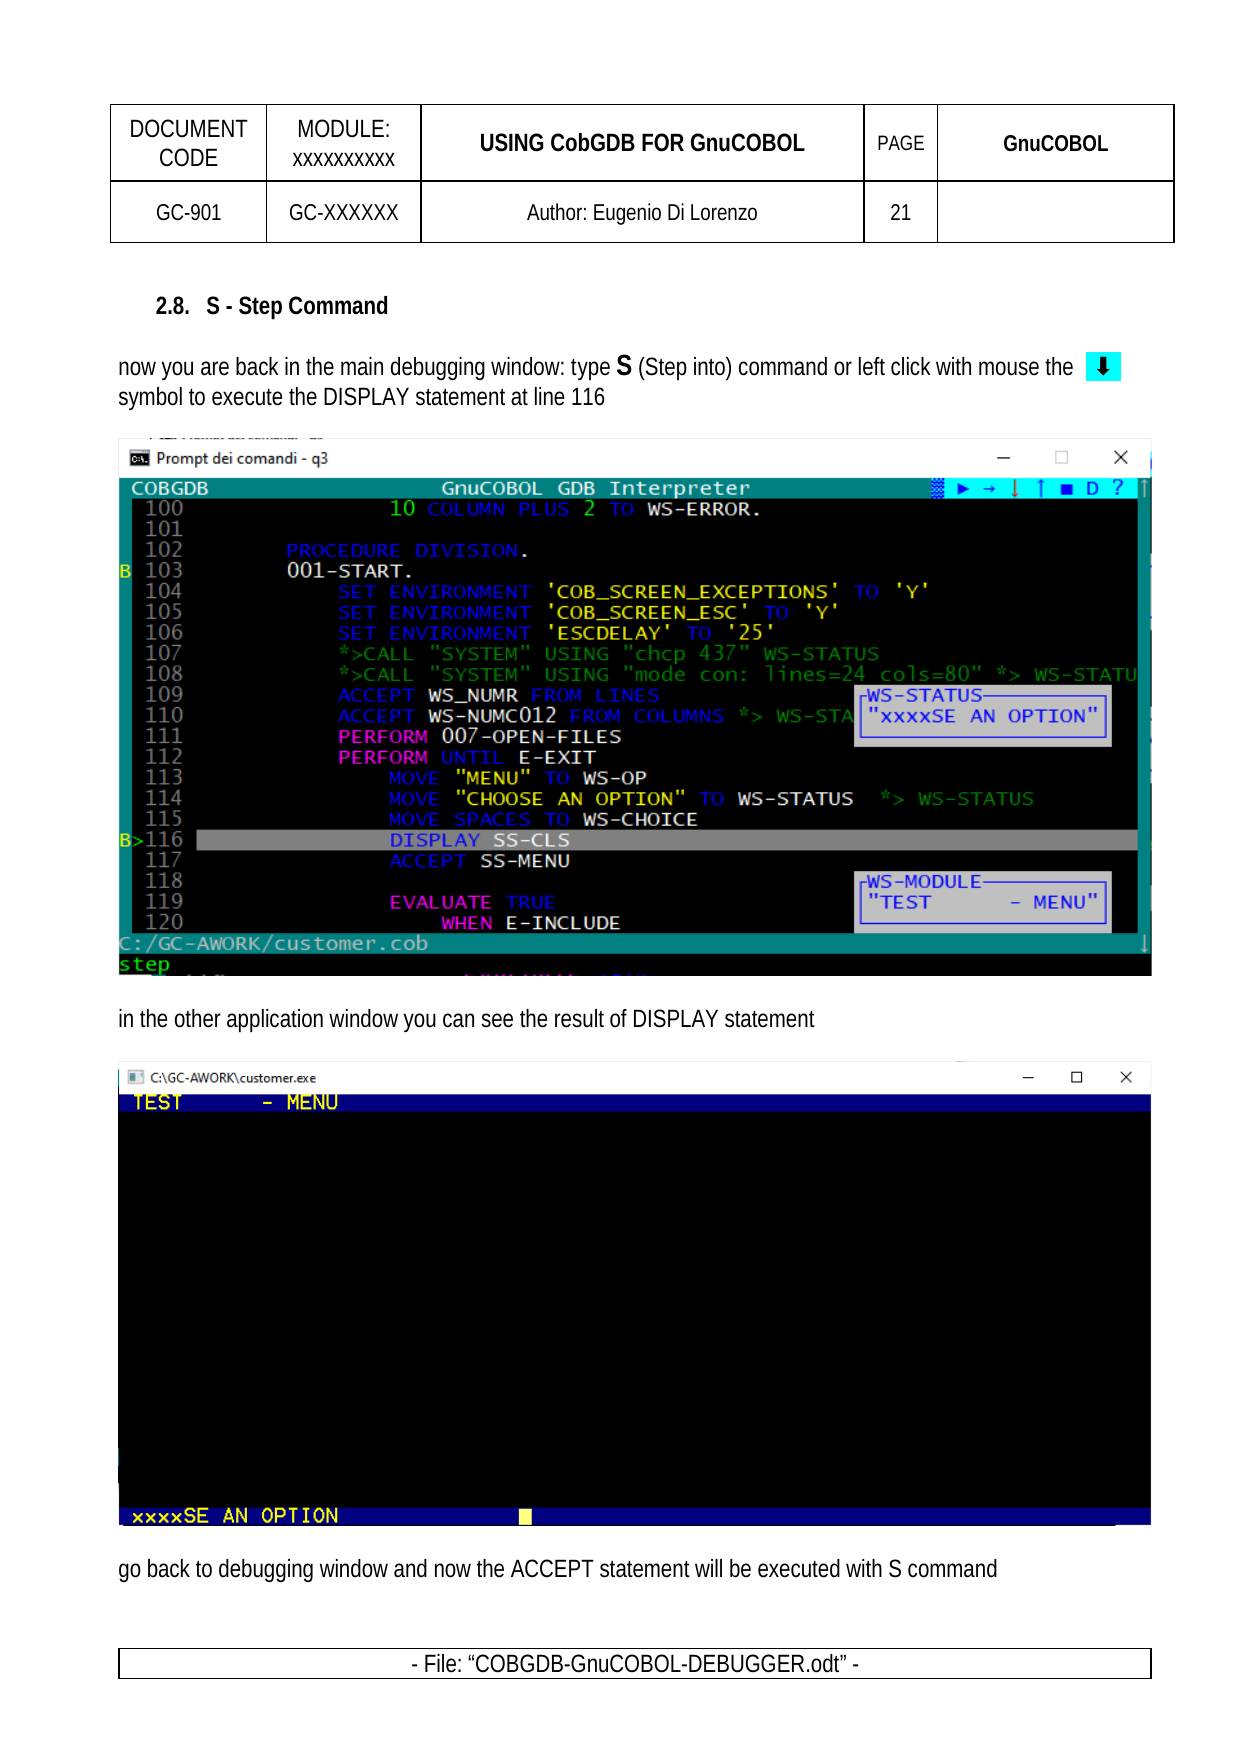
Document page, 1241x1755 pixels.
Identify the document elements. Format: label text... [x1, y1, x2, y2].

text in the other application window you can see the result of DISPLAY statement [118, 1004, 1152, 1033]
picture [118, 438, 1152, 976]
text go back to debugging window and now the ACCEPT statement will be executed with S command [118, 1554, 1152, 1583]
picture [118, 1061, 1152, 1526]
text now you are back in the main debugging window: type S (Step into) command or left click with mouse the ⬇ symbol to execute the DISPLAY statement at line 116 [118, 348, 1152, 410]
subtitle S - Step Command [156, 291, 1152, 319]
